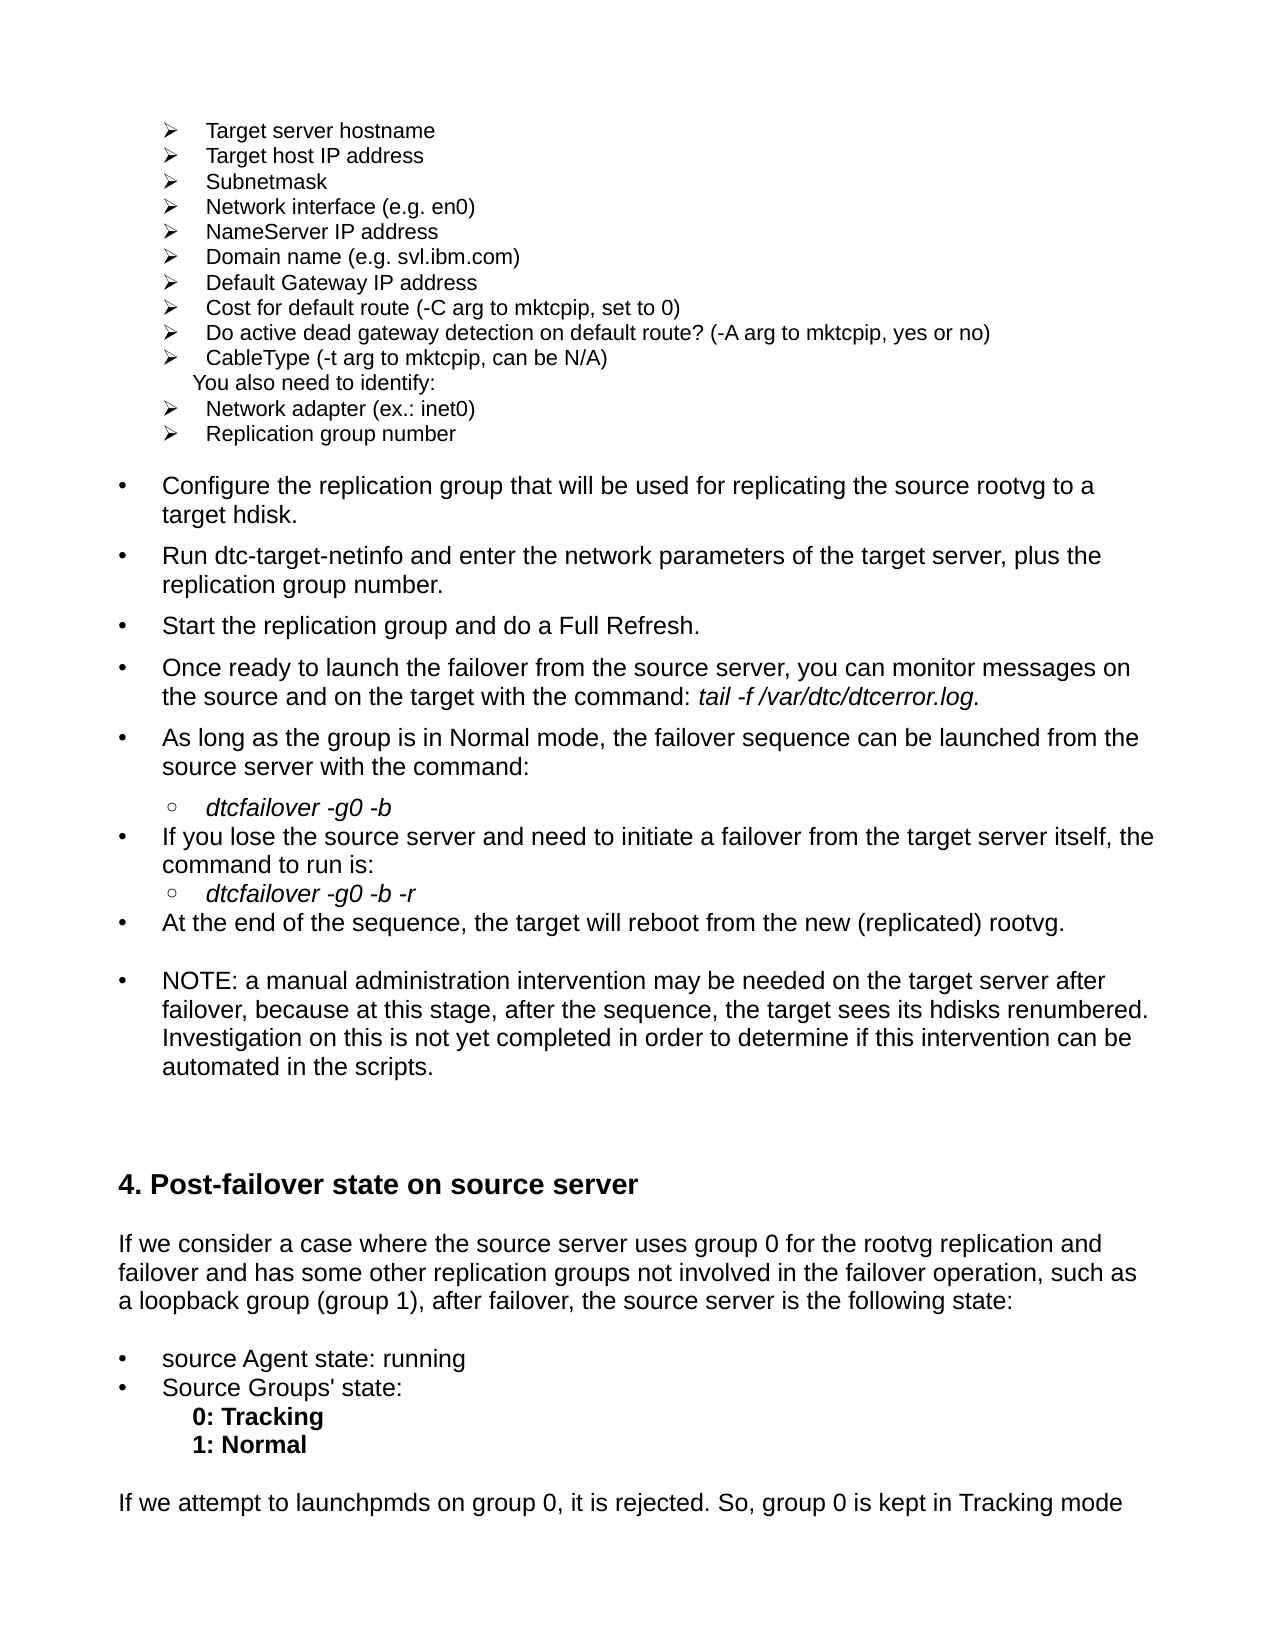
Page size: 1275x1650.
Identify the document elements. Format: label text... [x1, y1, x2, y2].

list Target host IP address [162, 143, 1157, 168]
list dtcfailover -g0 -b [162, 793, 1157, 822]
text If we consider a case where the source server uses group 0 for the rootvg replication and failover and has some other replication groups not involved in the failover operation, such as a loopback group (group 1), after failover, the source server is the following state: [118, 1229, 1157, 1315]
list Replication group number [162, 421, 1157, 446]
list NOTE: a manual administration intervention may be needed on the target server after failover, because at this stage, after the sequence, the target sees its hdisks renumbered. Investigation on this is not yet completed in order to determine if this intervention can be automated in the scripts. [118, 966, 1157, 1081]
list Default Gateway IP address [162, 269, 1157, 294]
list As long as the group is in Normal mode, the failover sequence can be launched from the source server with the command: [118, 723, 1157, 780]
text 1: Normal [192, 1430, 1157, 1459]
list Network adapter (ex.: inet0) [162, 395, 1157, 421]
list Start the replication group and do a Full Refresh. [118, 611, 1157, 640]
list source Agent state: running [118, 1344, 1157, 1373]
list If you lose the source server and need to initiate a failover from the target server itself, the command to run is: [118, 822, 1157, 879]
list CableType (-t arg to mktcpip, can be N/A) [162, 345, 1157, 370]
text If we attempt to launchpmds on group 0, it is rejected. So, group 0 is kept in Tracking mode [118, 1488, 1157, 1517]
list NameServer IP address [162, 219, 1157, 244]
list Run dtc-target-netinfo and enter the network parameters of the target server, plus the replication group number. [118, 541, 1157, 599]
subtitle 4. Post-failover state on source server [118, 1167, 1157, 1200]
list Configure the replication group that will be used for replicating the source rootvg to a target hdisk. [118, 471, 1157, 529]
list Subnetmask [162, 168, 1157, 194]
list Cost for default route (-C arg to mktcpip, set to 0) [162, 294, 1157, 320]
list Once ready to launch the failover from the source server, you can monitor messages on the source and on the target with the command: tail -f /var/dtc/dtcerror.log. [118, 653, 1157, 710]
text 0: Tracking [192, 1402, 1157, 1430]
list dtcfailover -g0 -b -r [162, 879, 1157, 908]
text You also need to identify: [118, 370, 1157, 395]
list Network interface (e.g. en0) [162, 194, 1157, 219]
list Do active dead gateway detection on default route? (-A arg to mktcpip, yes or no) [162, 320, 1157, 345]
list Source Groups' state: [118, 1373, 1157, 1402]
list Domain name (e.g. svl.ibm.com) [162, 244, 1157, 269]
list At the end of the sequence, the target will reboot from the new (replicated) rootvg. [118, 908, 1157, 937]
list Target server hostname [162, 118, 1157, 143]
